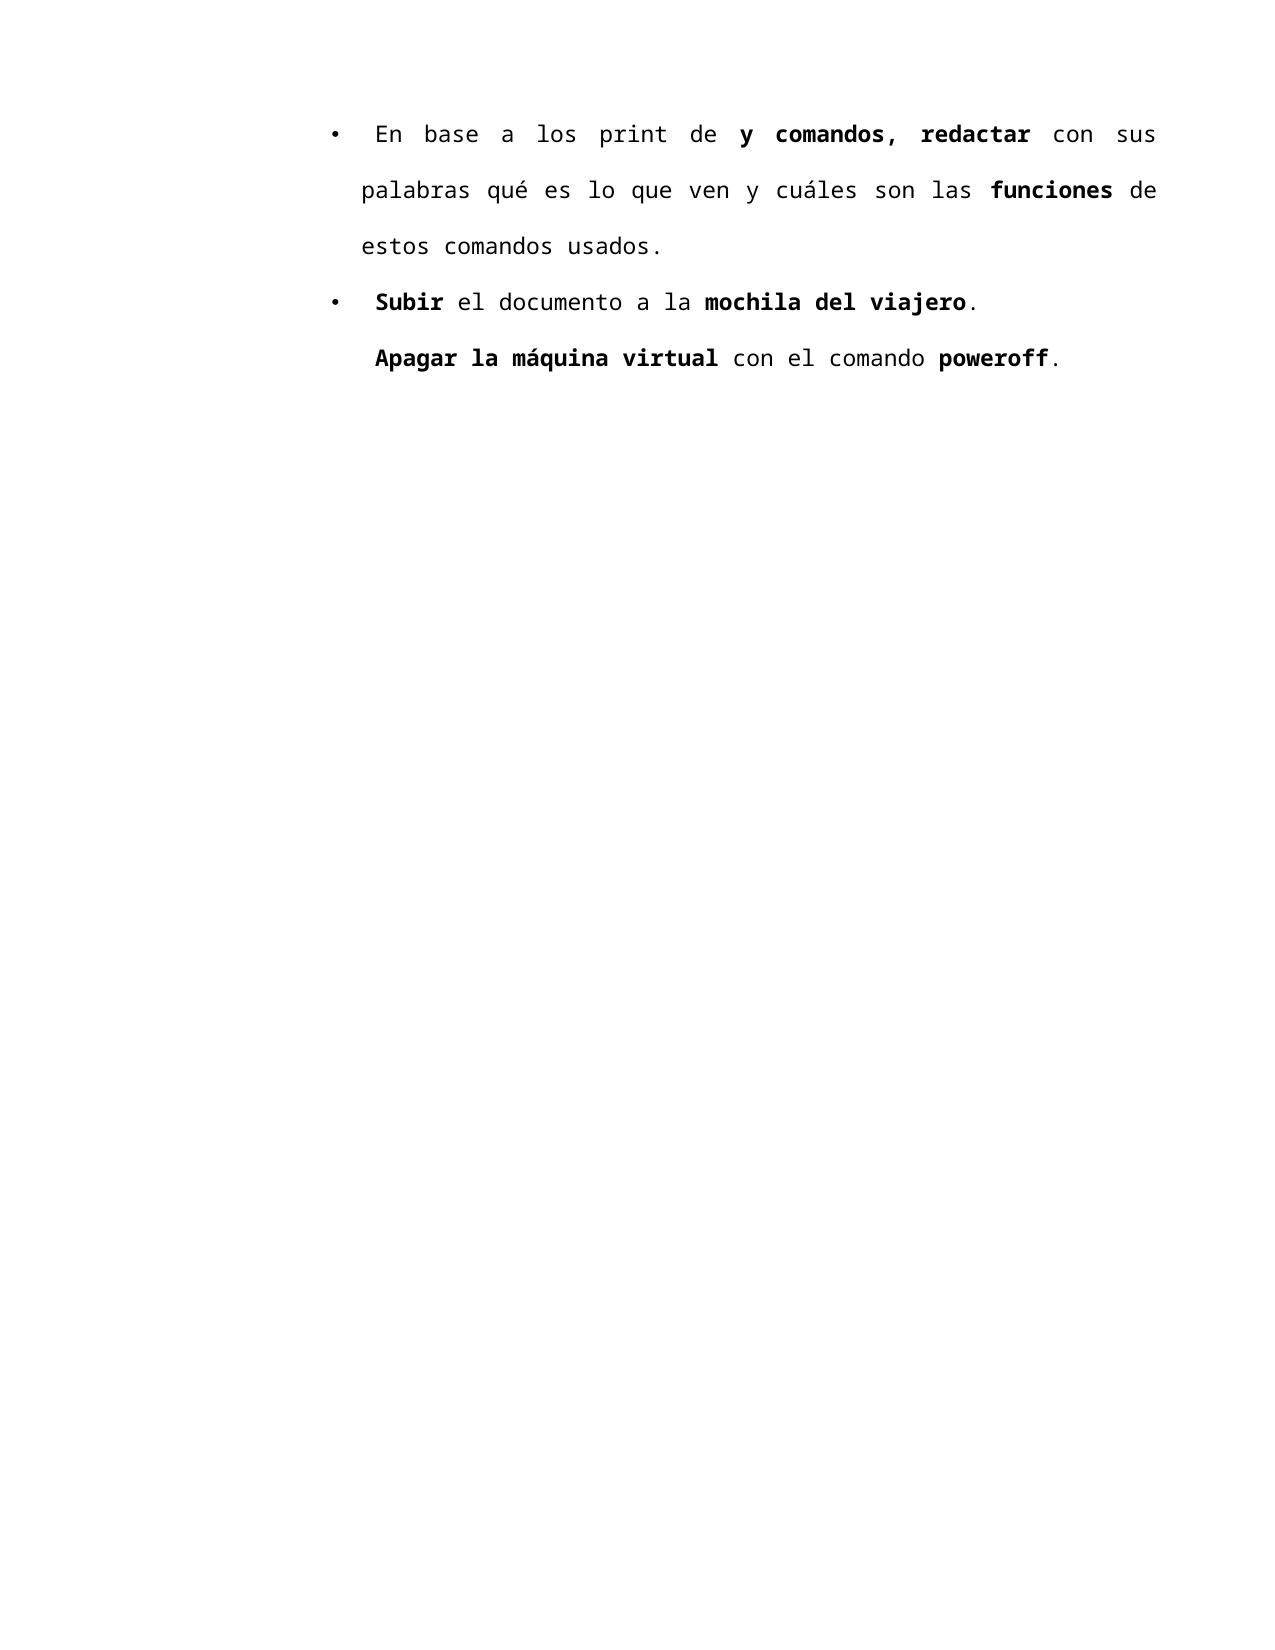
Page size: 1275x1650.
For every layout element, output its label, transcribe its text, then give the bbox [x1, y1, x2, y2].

list Apagar la máquina virtual con el comando poweroff. [331, 342, 1157, 373]
list Subir el documento a la mochila del viajero. [331, 286, 1157, 317]
list En base a los print de y comandos, redactar con sus palabras qué es lo que ven y cuáles son las funciones de estos comandos usados. [331, 118, 1157, 261]
